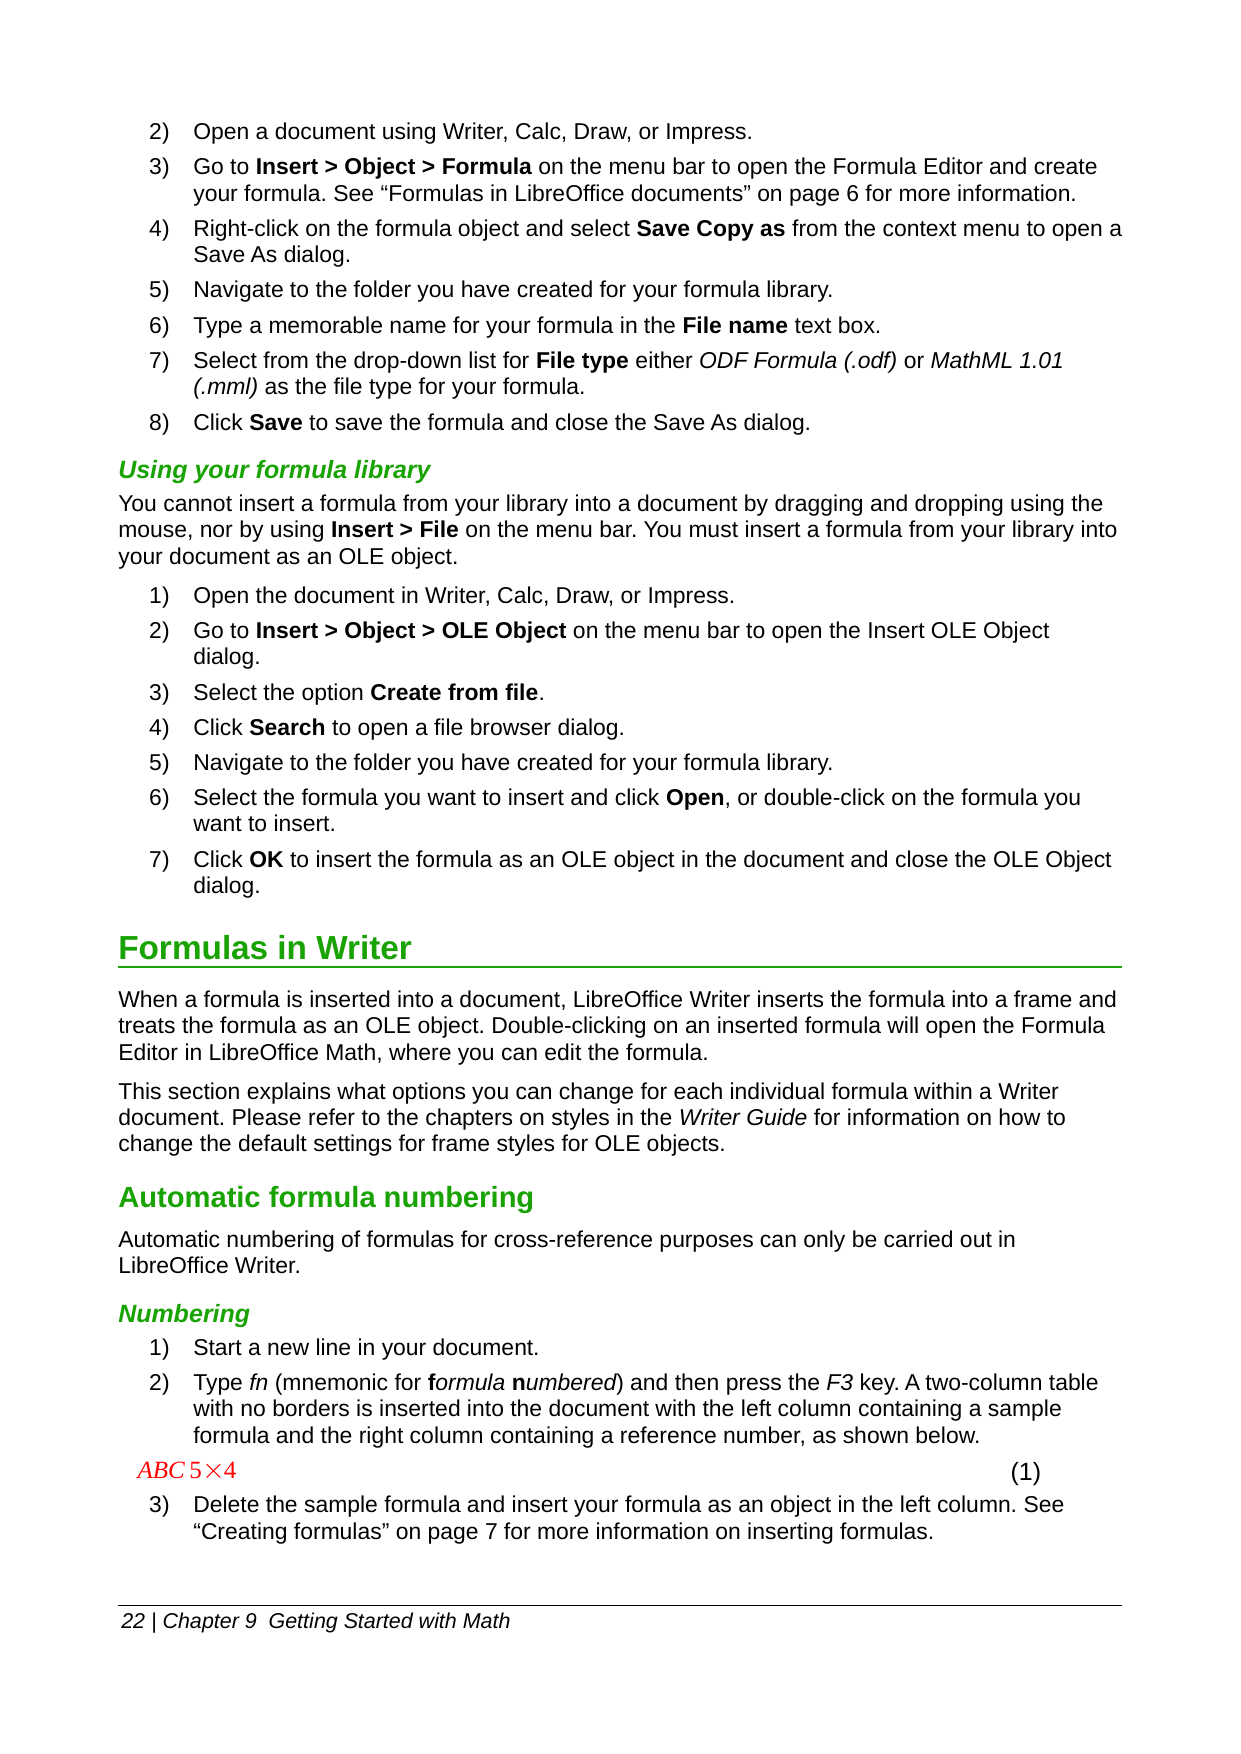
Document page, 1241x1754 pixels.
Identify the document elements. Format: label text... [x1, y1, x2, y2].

subtitle Numbering [118, 1213, 1122, 1242]
list Navigate to the folder you have created for your formula library. [169, 276, 1122, 303]
list Select from the drop-down list for File type either ODF Formula (.odf) or MathML 1.01 (.mml) as the file type for your formula. [169, 347, 1122, 399]
list Select the formula you want to insert and click Open, or double-click on the formula you want to insert. [169, 784, 1122, 837]
list Delete the sample formula and insert your formula as an object in the left column. See “Creating formulas” on page 8 for more information on inserting formulas. [169, 1399, 1122, 1452]
list Click OK to insert the formula as an OLE object in the document and close the OLE Object dialog. [169, 846, 1122, 898]
list Open a document using Writer, Calc, Draw, or Impress. [169, 118, 1122, 144]
text Alternatively, you can first insert your formula into the document, then carry out Steps 1 and 2 above, replacing the sample formula with your formula. [118, 1461, 1122, 1514]
table_header [118, 1365, 1010, 1394]
list Open the document in Writer, Calc, Draw, or Impress. [169, 582, 1122, 608]
list Start a new line in your document. [169, 1242, 1122, 1268]
list Right-click on the formula object and select Save Copy as from the context menu to open a Save As dialog. [169, 215, 1122, 268]
text This section explains what options you can change for each individual formula within a Writer document. Please refer to the chapters on styles in the Writer Guide for information on how to change the default settings for frame styles for OLE objects. [118, 1027, 1122, 1107]
text Automatic numbering of formulas for cross-reference purposes can only be carried out in LibreOffice Writer. [118, 1148, 1122, 1201]
list Click Search to open a file browser dialog. [169, 714, 1122, 740]
list Click Save to save the formula and close the Save As dialog. [169, 408, 1122, 435]
list Go to Insert > Object > OLE Object on the menu bar to open the Insert OLE Object dialog. [169, 617, 1122, 669]
subtitle Automatic formula numbering [118, 1119, 1122, 1148]
subtitle Using your formula library [118, 455, 1122, 484]
text You cannot insert a formula from your library into a document by dragging and dropping using the mouse, nor by using Insert > File on the menu bar. You must insert a formula from your library into your document as an OLE object. [118, 490, 1122, 569]
list Type a memorable name for your formula in the File name text box. [169, 312, 1122, 338]
list Select the option Create from file. [169, 678, 1122, 705]
list Type fn (mnemonic for formula numbered) and then press the F3 key. A two-column table with no borders is inserted into the document with the left column containing a sample formula and the right column containing a reference number, as shown below. [169, 1277, 1122, 1356]
list Navigate to the folder you have created for your formula library. [169, 749, 1122, 775]
text When a formula is inserted into a document, LibreOffice Writer inserts the formula into a frame and treats the formula as an OLE object. Double-clicking on an inserted formula will open the Formula Editor in LibreOffice Math, where you can edit the formula. [118, 936, 1122, 1015]
subtitle Formulas in Writer [118, 907, 1122, 936]
table_header (1) [1010, 1365, 1122, 1394]
list Go to Insert > Object > Formula on the menu bar to open the Formula Editor and create your formula. See “Formulas in LibreOffice documents” on page 7 for more information. [169, 153, 1122, 206]
